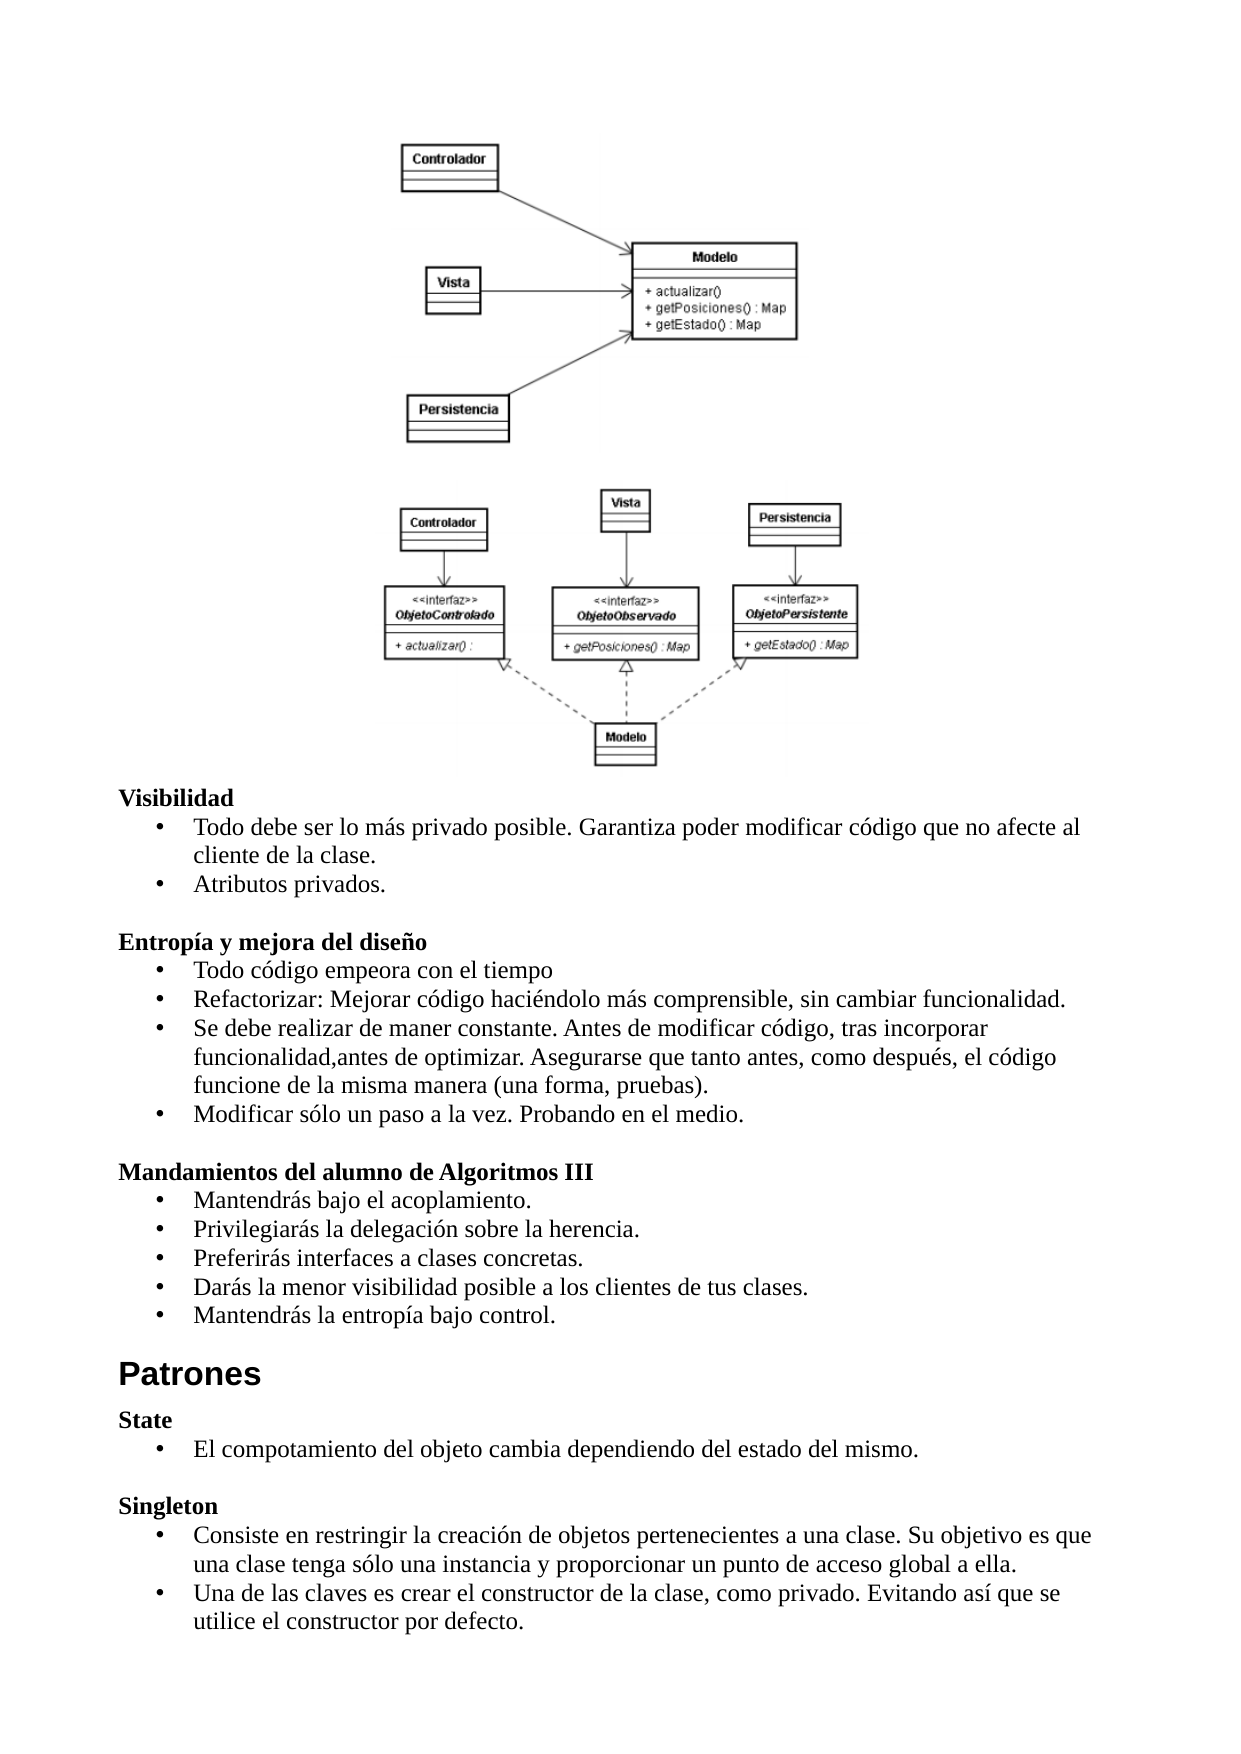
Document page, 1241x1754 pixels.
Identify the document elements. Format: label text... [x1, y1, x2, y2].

list Darás la menor visibilidad posible a los clientes de tus clases. [156, 1272, 1122, 1300]
list Privilegiarás la delegación sobre la herencia. [156, 1214, 1122, 1243]
text Singleton [118, 1491, 1122, 1520]
list Modificar sólo un paso a la vez. Probando en el medio. [156, 1099, 1122, 1128]
list Todo código empeora con el tiempo [156, 955, 1122, 984]
text State [118, 1405, 1122, 1434]
list Todo debe ser lo más privado posible. Garantiza poder modificar código que no afecte al cliente de la clase. [156, 812, 1122, 869]
list Mantendrás la entropía bajo control. [156, 1300, 1122, 1329]
list Se debe realizar de maner constante. Antes de modificar código, tras incorporar funcionalidad,antes de optimizar. Asegurarse que tanto antes, como después, el código funcione de la misma manera (una forma, pruebas). [156, 1013, 1122, 1099]
list El compotamiento del objeto cambia dependiendo del estado del mismo. [156, 1434, 1122, 1463]
picture [366, 118, 874, 783]
list Mantendrás bajo el acoplamiento. [156, 1185, 1122, 1214]
list Una de las claves es crear el constructor de la clase, como privado. Evitando así que se utilice el constructor por defecto. [156, 1578, 1122, 1635]
text Entropía y mejora del diseño [118, 927, 1122, 955]
list Atributos privados. [156, 869, 1122, 898]
text Mandamientos del alumno de Algoritmos III [118, 1157, 1122, 1185]
list Refactorizar: Mejorar código haciéndolo más comprensible, sin cambiar funcionalidad. [156, 984, 1122, 1013]
subtitle Patrones [118, 1354, 1122, 1393]
text Visibilidad [118, 118, 1122, 812]
list Preferirás interfaces a clases concretas. [156, 1243, 1122, 1272]
list Consiste en restringir la creación de objetos pertenecientes a una clase. Su objetivo es que una clase tenga sólo una instancia y proporcionar un punto de acceso global a ella. [156, 1520, 1122, 1578]
